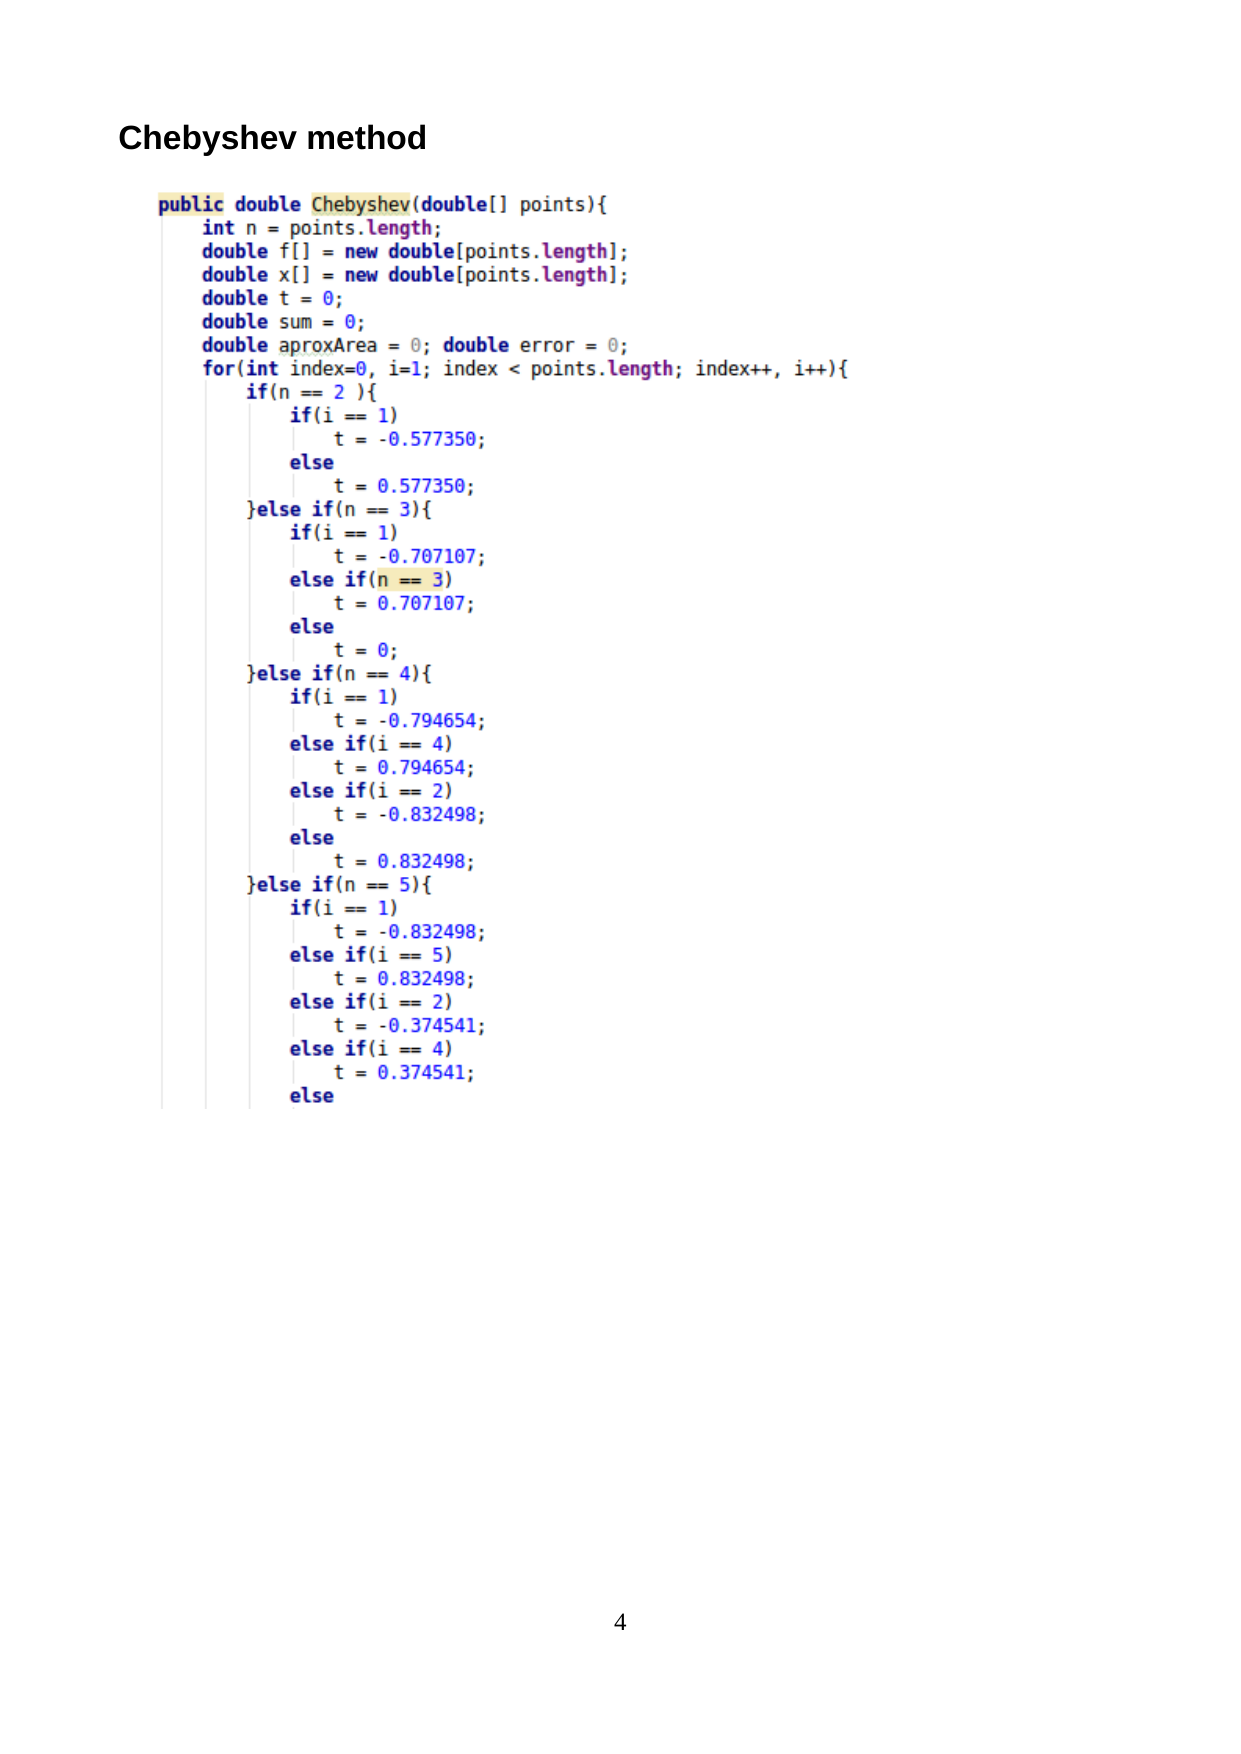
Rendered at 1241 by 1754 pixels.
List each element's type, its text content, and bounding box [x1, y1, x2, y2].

subtitle Chebyshev method [118, 118, 1122, 157]
picture [138, 188, 855, 1109]
